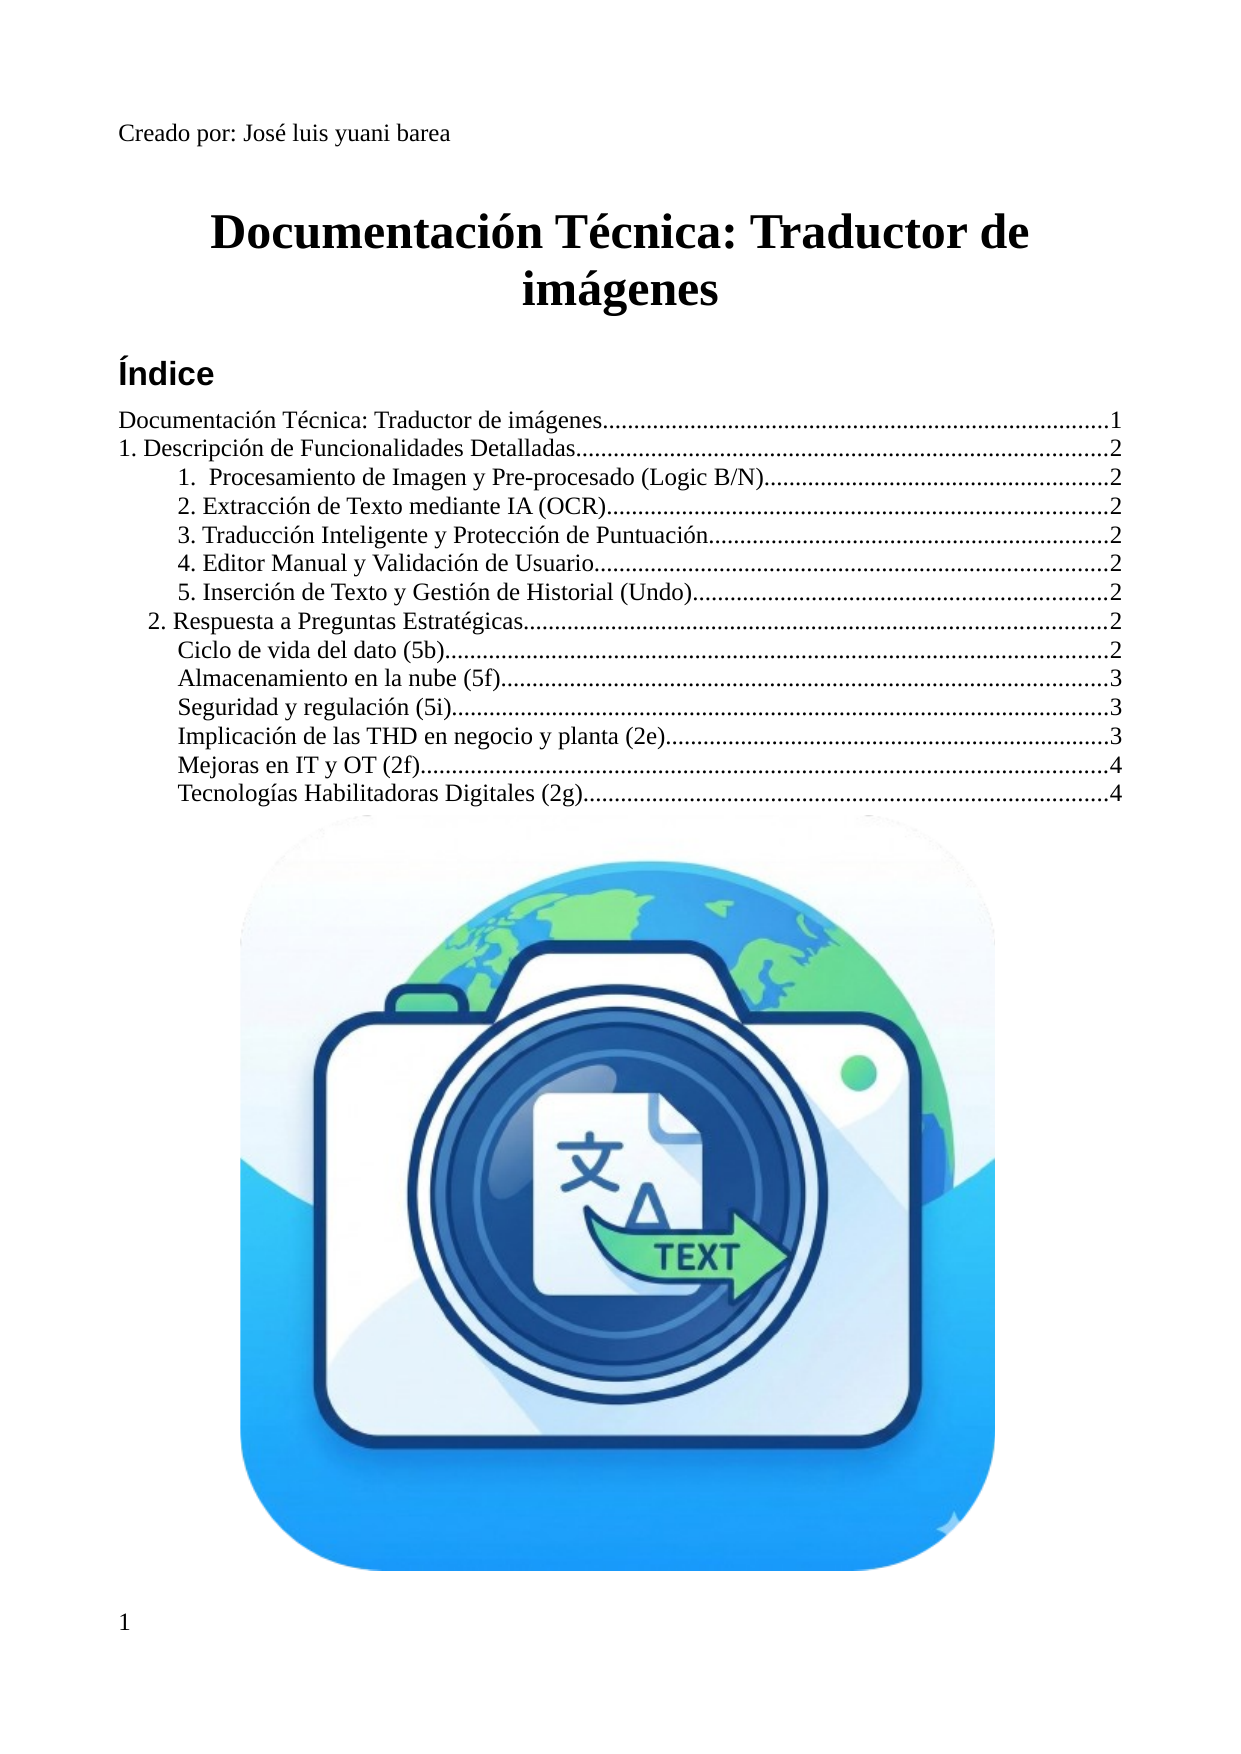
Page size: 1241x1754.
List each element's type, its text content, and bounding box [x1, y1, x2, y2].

text 3. Traducción Inteligente y Protección de Puntuación 2 [177, 520, 1122, 548]
text Tecnologías Habilitadoras Digitales (2g) 4 [177, 778, 1122, 807]
text 5. Inserción de Texto y Gestión de Historial (Undo) 2 [177, 577, 1122, 606]
text Documentación Técnica: Traductor de imágenes 1 [118, 405, 1122, 433]
text 2. Extracción de Texto mediante IA (OCR) 2 [177, 491, 1122, 520]
text Almacenamiento en la nube (5f) 3 [177, 663, 1122, 692]
text Seguridad y regulación (5i) 3 [177, 692, 1122, 721]
picture [240, 815, 995, 1571]
text 4. Editor Manual y Validación de Usuario 2 [177, 548, 1122, 577]
text 2. Respuesta a Preguntas Estratégicas 2 [148, 606, 1122, 635]
subtitle Documentación Técnica: Traductor de imágenes [118, 201, 1122, 316]
subtitle Índice [118, 354, 1122, 392]
text Mejoras en IT y OT (2f) 4 [177, 750, 1122, 778]
text 1. Procesamiento de Imagen y Pre-procesado (Logic B/N) 2 [177, 462, 1122, 491]
text Implicación de las THD en negocio y planta (2e) 3 [177, 721, 1122, 750]
text Ciclo de vida del dato (5b) 2 [177, 635, 1122, 663]
text 1. Descripción de Funcionalidades Detalladas 2 [118, 433, 1122, 462]
